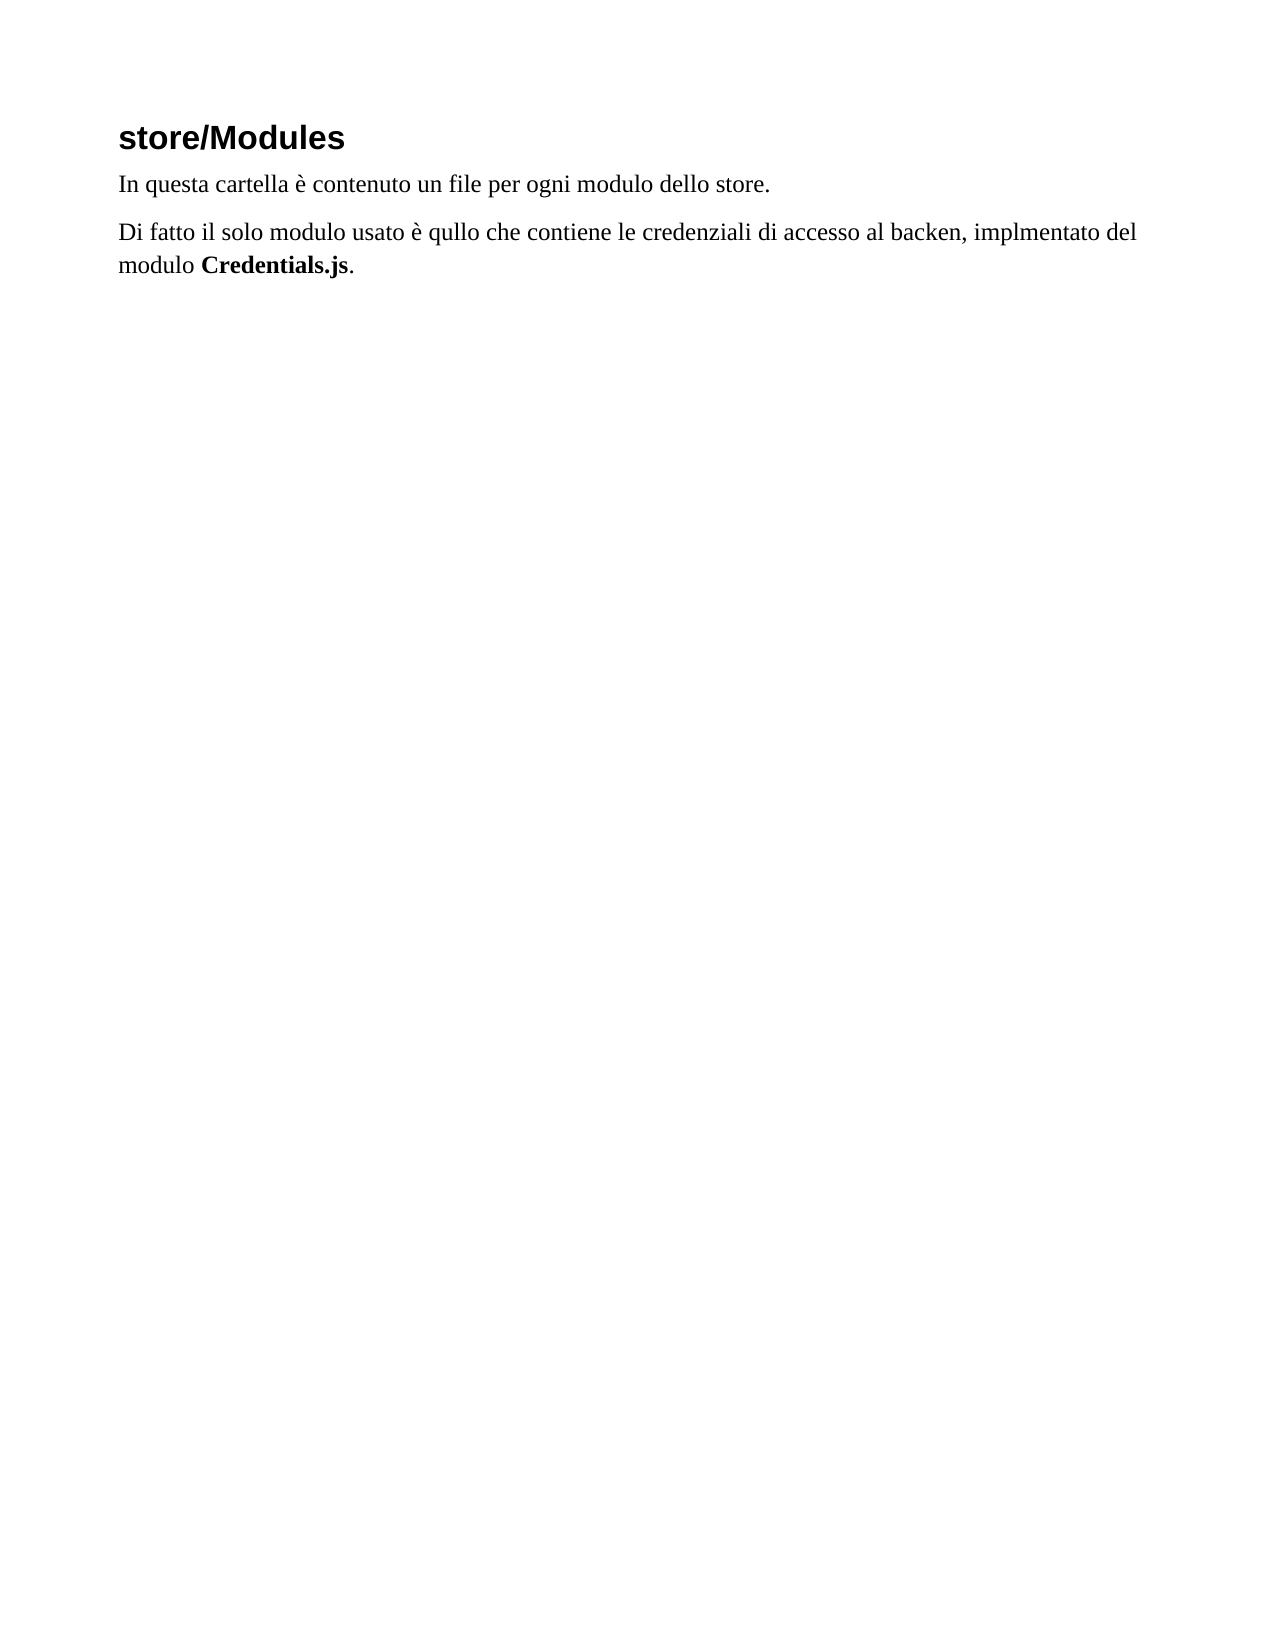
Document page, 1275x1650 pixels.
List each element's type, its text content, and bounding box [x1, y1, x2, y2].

text In questa cartella è contenuto un file per ogni modulo dello store. [118, 169, 1157, 198]
subtitle store/Modules [118, 118, 1157, 157]
text Di fatto il solo modulo usato è qullo che contiene le credenziali di accesso al backen, implmentato del modulo Credentials.js. [118, 217, 1157, 279]
